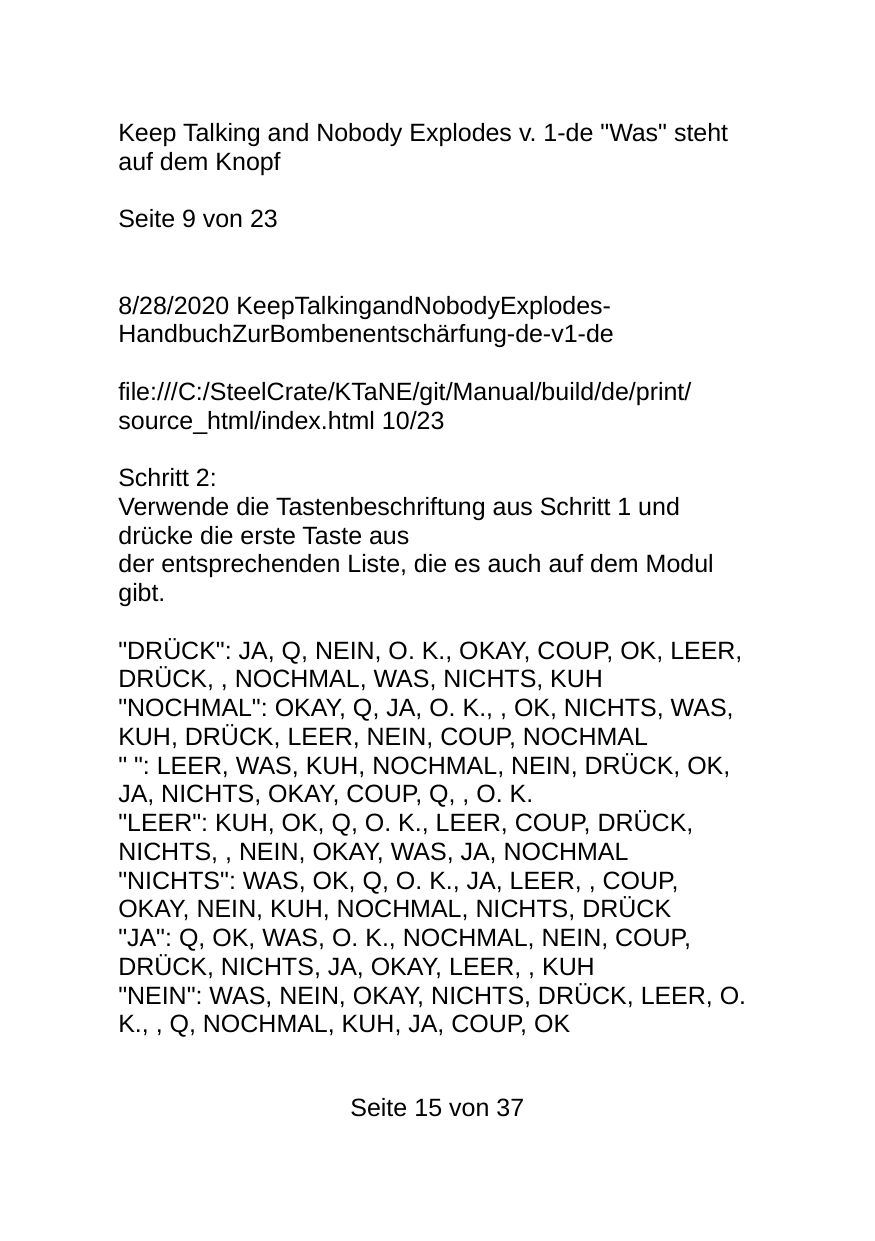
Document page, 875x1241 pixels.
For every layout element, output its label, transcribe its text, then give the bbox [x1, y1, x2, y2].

text 8/28/2020 KeepTalkingandNobodyExplodes-HandbuchZurBombenentschärfung-de-v1-de [118, 291, 756, 348]
text file:///C:/SteelCrate/KTaNE/git/Manual/build/de/print/source_html/index.html 10/23 [118, 377, 756, 434]
text "NICHTS": WAS, OK, Q, O. K., JA, LEER, , COUP, OKAY, NEIN, KUH, NOCHMAL, NICHTS, DRÜCK [118, 866, 756, 923]
text "JA": Q, OK, WAS, O. K., NOCHMAL, NEIN, COUP, DRÜCK, NICHTS, JA, OKAY, LEER, , KUH [118, 923, 756, 981]
text " ": LEER, WAS, KUH, NOCHMAL, NEIN, DRÜCK, OK, JA, NICHTS, OKAY, COUP, Q, , O. K. [118, 751, 756, 808]
text "LEER": KUH, OK, Q, O. K., LEER, COUP, DRÜCK, NICHTS, , NEIN, OKAY, WAS, JA, NOCHMAL [118, 808, 756, 866]
text Schritt 2: [118, 463, 756, 492]
text der entsprechenden Liste, die es auch auf dem Modul gibt. [118, 549, 756, 607]
text Seite 9 von 23 [118, 204, 756, 233]
text "NEIN": WAS, NEIN, OKAY, NICHTS, DRÜCK, LEER, O. K., , Q, NOCHMAL, KUH, JA, COUP, OK [118, 981, 756, 1038]
text "DRÜCK": JA, Q, NEIN, O. K., OKAY, COUP, OK, LEER, DRÜCK, , NOCHMAL, WAS, NICHTS, KUH [118, 636, 756, 693]
text "NOCHMAL": OKAY, Q, JA, O. K., , OK, NICHTS, WAS, KUH, DRÜCK, LEER, NEIN, COUP, NOCHMAL [118, 693, 756, 751]
text Keep Talking and Nobody Explodes v. 1-de "Was" steht auf dem Knopf [118, 118, 756, 176]
text Verwende die Tastenbeschriftung aus Schritt 1 und drücke die erste Taste aus [118, 492, 756, 549]
